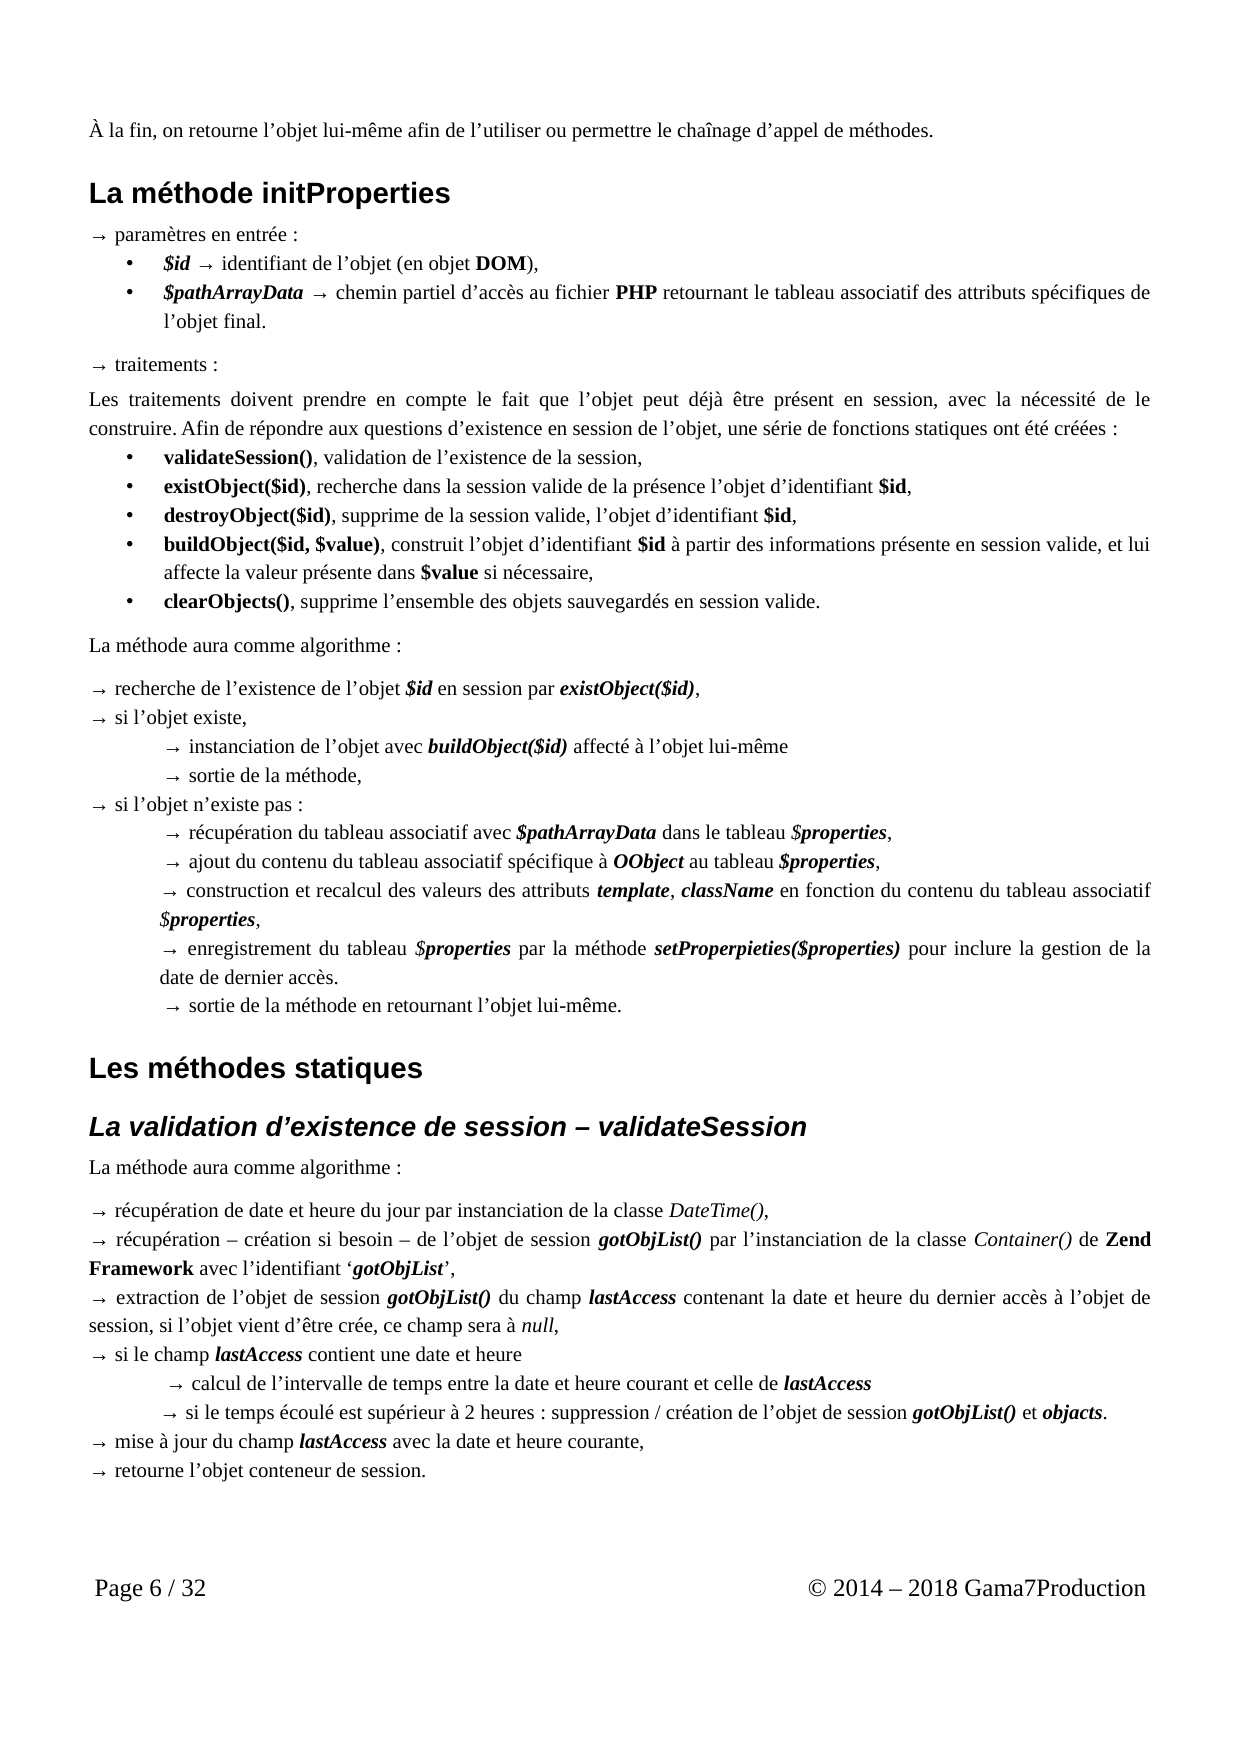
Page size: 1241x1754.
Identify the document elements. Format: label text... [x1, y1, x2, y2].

text → sortie de la méthode en retournant l’objet lui-même. [88, 993, 1152, 1017]
text → calcul de l’intervalle de temps entre la date et heure courant et celle de lastAccess [88, 1371, 1152, 1395]
list validateSession(), validation de l’existence de la session, [126, 445, 1152, 469]
text → récupération du tableau associatif avec $pathArrayData dans le tableau $properties, [88, 820, 1152, 844]
list destroyObject($id), supprime de la session valide, l’objet d’identifiant $id, [126, 503, 1152, 527]
text La méthode aura comme algorithme : [88, 633, 1152, 657]
text → ajout du contenu du tableau associatif spécifique à OObject au tableau $properties, [88, 849, 1152, 873]
text → si l’objet n’existe pas : [88, 791, 1152, 816]
text → si le temps écoulé est supérieur à 2 heures : suppression / création de l’objet de session gotObjList() et objacts. [159, 1400, 1152, 1424]
text → si l’objet existe, [88, 705, 1152, 729]
text → récupération – création si besoin – de l’objet de session gotObjList() par l’instanciation de la classe Container() de Zend Framework avec l’identifiant ‘gotObjList’, [88, 1227, 1152, 1280]
list buildObject($id, $value), construit l’objet d’identifiant $id à partir des informations présente en session valide, et lui affecte la valeur présente dans $value si nécessaire, [126, 531, 1152, 584]
list $pathArrayData → chemin partiel d’accès au fichier PHP retournant le tableau associatif des attributs spécifiques de l’objet final. [126, 280, 1152, 333]
text → récupération de date et heure du jour par instanciation de la classe DateTime(), [88, 1198, 1152, 1222]
text → traitements : [88, 352, 1152, 376]
text → enregistrement du tableau $properties par la méthode setProperpieties($properties) pour inclure la gestion de la date de dernier accès. [159, 936, 1152, 989]
text → mise à jour du champ lastAccess avec la date et heure courante, [88, 1429, 1152, 1453]
subtitle La méthode initProperties [88, 176, 1152, 210]
text → instanciation de l’objet avec buildObject($id) affecté à l’objet lui-même [88, 734, 1152, 758]
list clearObjects(), supprime l’ensemble des objets sauvegardés en session valide. [126, 589, 1152, 613]
text À la fin, on retourne l’objet lui-même afin de l’utiliser ou permettre le chaînage d’appel de méthodes. [88, 118, 1152, 142]
text → extraction de l’objet de session gotObjList() du champ lastAccess contenant la date et heure du dernier accès à l’objet de session, si l’objet vient d’être crée, ce champ sera à null, [88, 1284, 1152, 1337]
text → si le champ lastAccess contient une date et heure [88, 1342, 1152, 1366]
text Les traitements doivent prendre en compte le fait que l’objet peut déjà être présent en session, avec la nécessité de le construire. Afin de répondre aux questions d’existence en session de l’objet, une série de fonctions statiques ont été créées : [88, 387, 1152, 440]
list $id → identifiant de l’objet (en objet DOM), [126, 251, 1152, 275]
text → sortie de la méthode, [88, 763, 1152, 787]
text → recherche de l’existence de l’objet $id en session par existObject($id), [88, 676, 1152, 700]
text → paramètres en entrée : [88, 222, 1152, 246]
subtitle Les méthodes statiques [88, 1051, 1152, 1085]
text → retourne l’objet conteneur de session. [88, 1458, 1152, 1482]
list existObject($id), recherche dans la session valide de la présence l’objet d’identifiant $id, [126, 474, 1152, 498]
text → construction et recalcul des valeurs des attributs template, className en fonction du contenu du tableau associatif $properties, [159, 878, 1152, 931]
text La méthode aura comme algorithme : [88, 1154, 1152, 1179]
subtitle La validation d’existence de session – validateSession [88, 1110, 1152, 1142]
